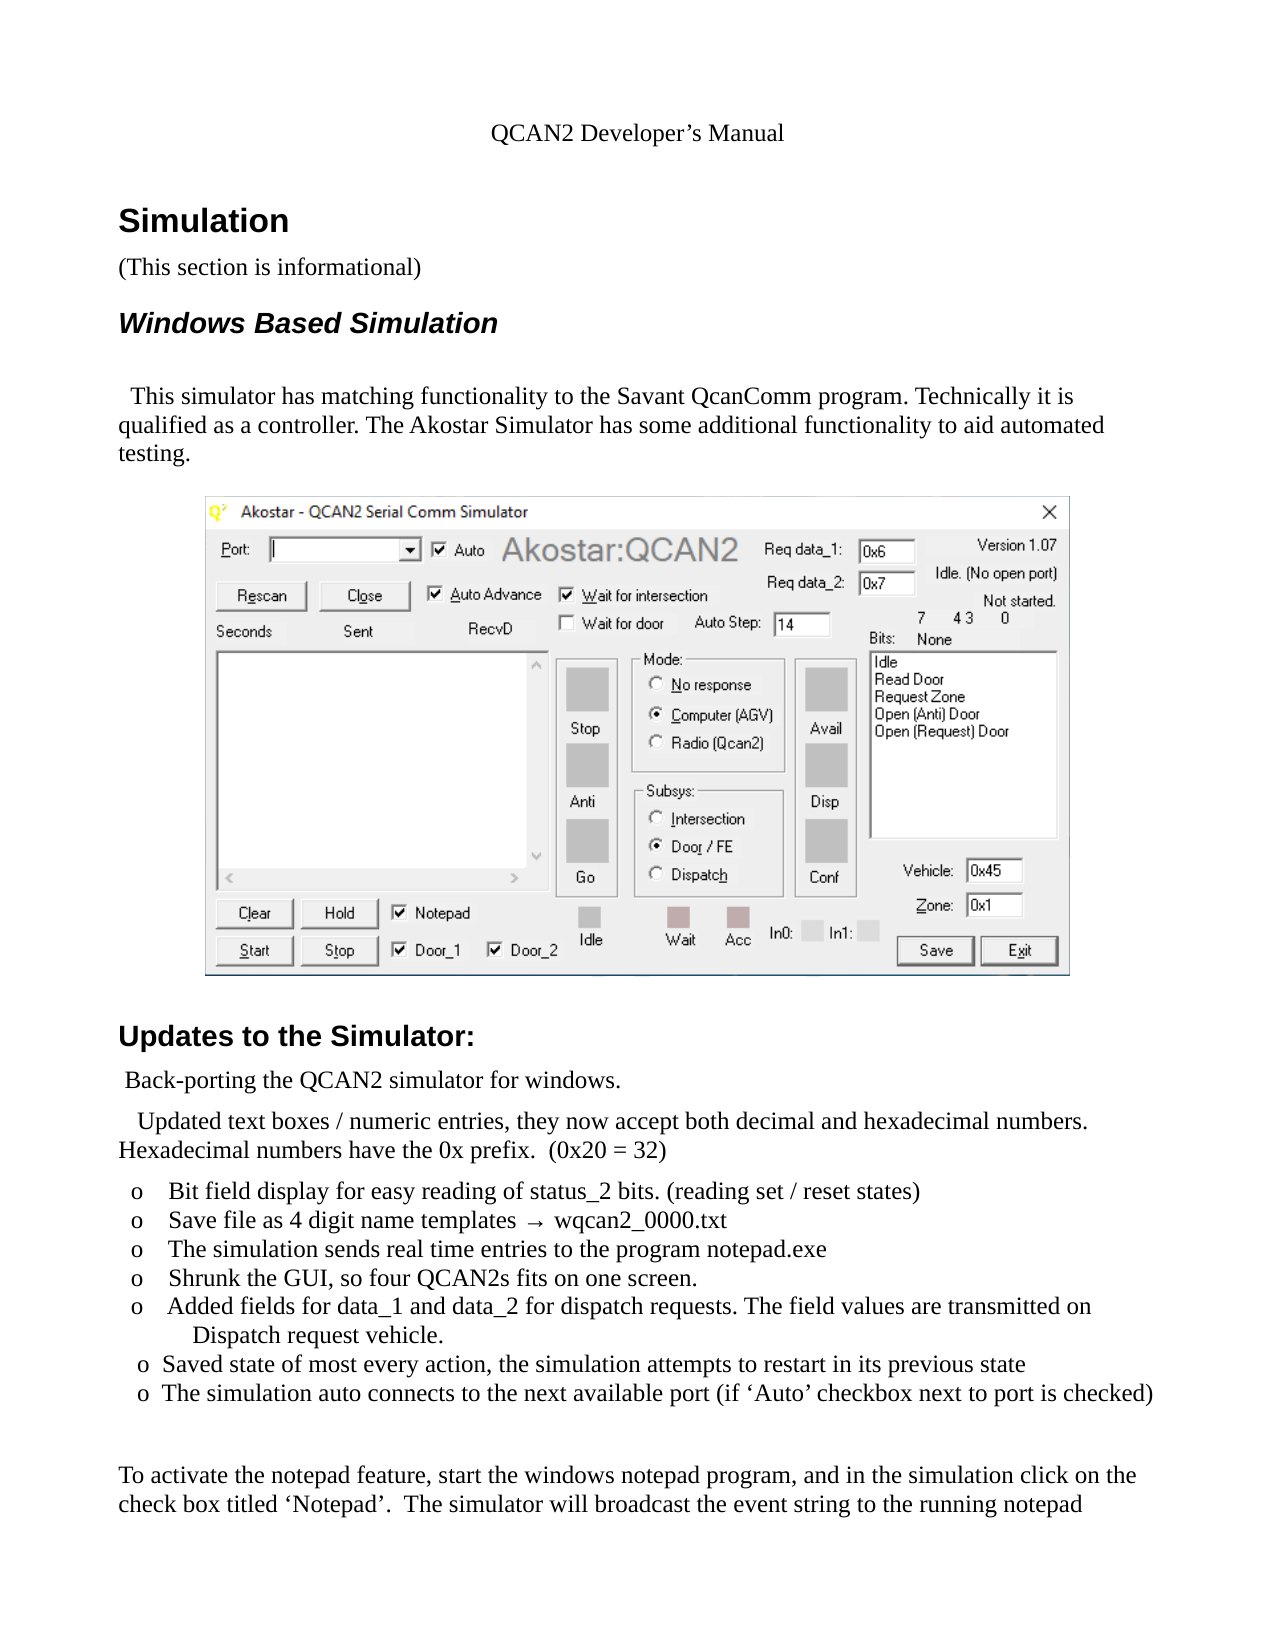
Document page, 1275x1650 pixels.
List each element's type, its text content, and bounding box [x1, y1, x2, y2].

subtitle Updates to the Simulator: [118, 1019, 1157, 1053]
picture [237, 1164, 1038, 1176]
text Back-porting the QCAN2 simulator for windows. [118, 1065, 1157, 1094]
text This simulator has matching functionality to the Savant QcanComm program. Technically it is qualified as a controller. The Akostar Simulator has some additional functionality to aid automated testing. [118, 381, 1157, 467]
text Updated text boxes / numeric entries, they now accept both decimal and hexadecimal numbers. Hexadecimal numbers have the 0x prefix. (0x20 = 32) [118, 1106, 1157, 1164]
text o Bit field display for easy reading of status_2 bits. (reading set / reset states) o Save file as 4 digit name templates → wqcan2_0000.txt o The simulation sends real time entries to the program notepad.exe o Shrunk the GUI, so four QCAN2s fits on one screen. o Added fields for data_1 and data_2 for dispatch requests. The field values are transmitted on Dispatch request vehicle. o Saved state of most every action, the simulation attempts to restart in its previous state o The simulation auto connects to the next available port (if ‘Auto’ checkbox next to port is checked) [118, 1176, 1157, 1406]
picture [237, 1094, 1038, 1106]
picture [237, 1053, 1038, 1065]
picture [205, 467, 1070, 1019]
subtitle Windows Based Simulation [118, 306, 1157, 340]
subtitle Simulation [118, 201, 1157, 240]
text (This section is informational) [118, 252, 1157, 281]
text To activate the notepad feature, start the windows notepad program, and in the simulation click on the check box titled ‘Notepad’. The simulator will broadcast the event string to the running notepad [118, 1460, 1157, 1518]
